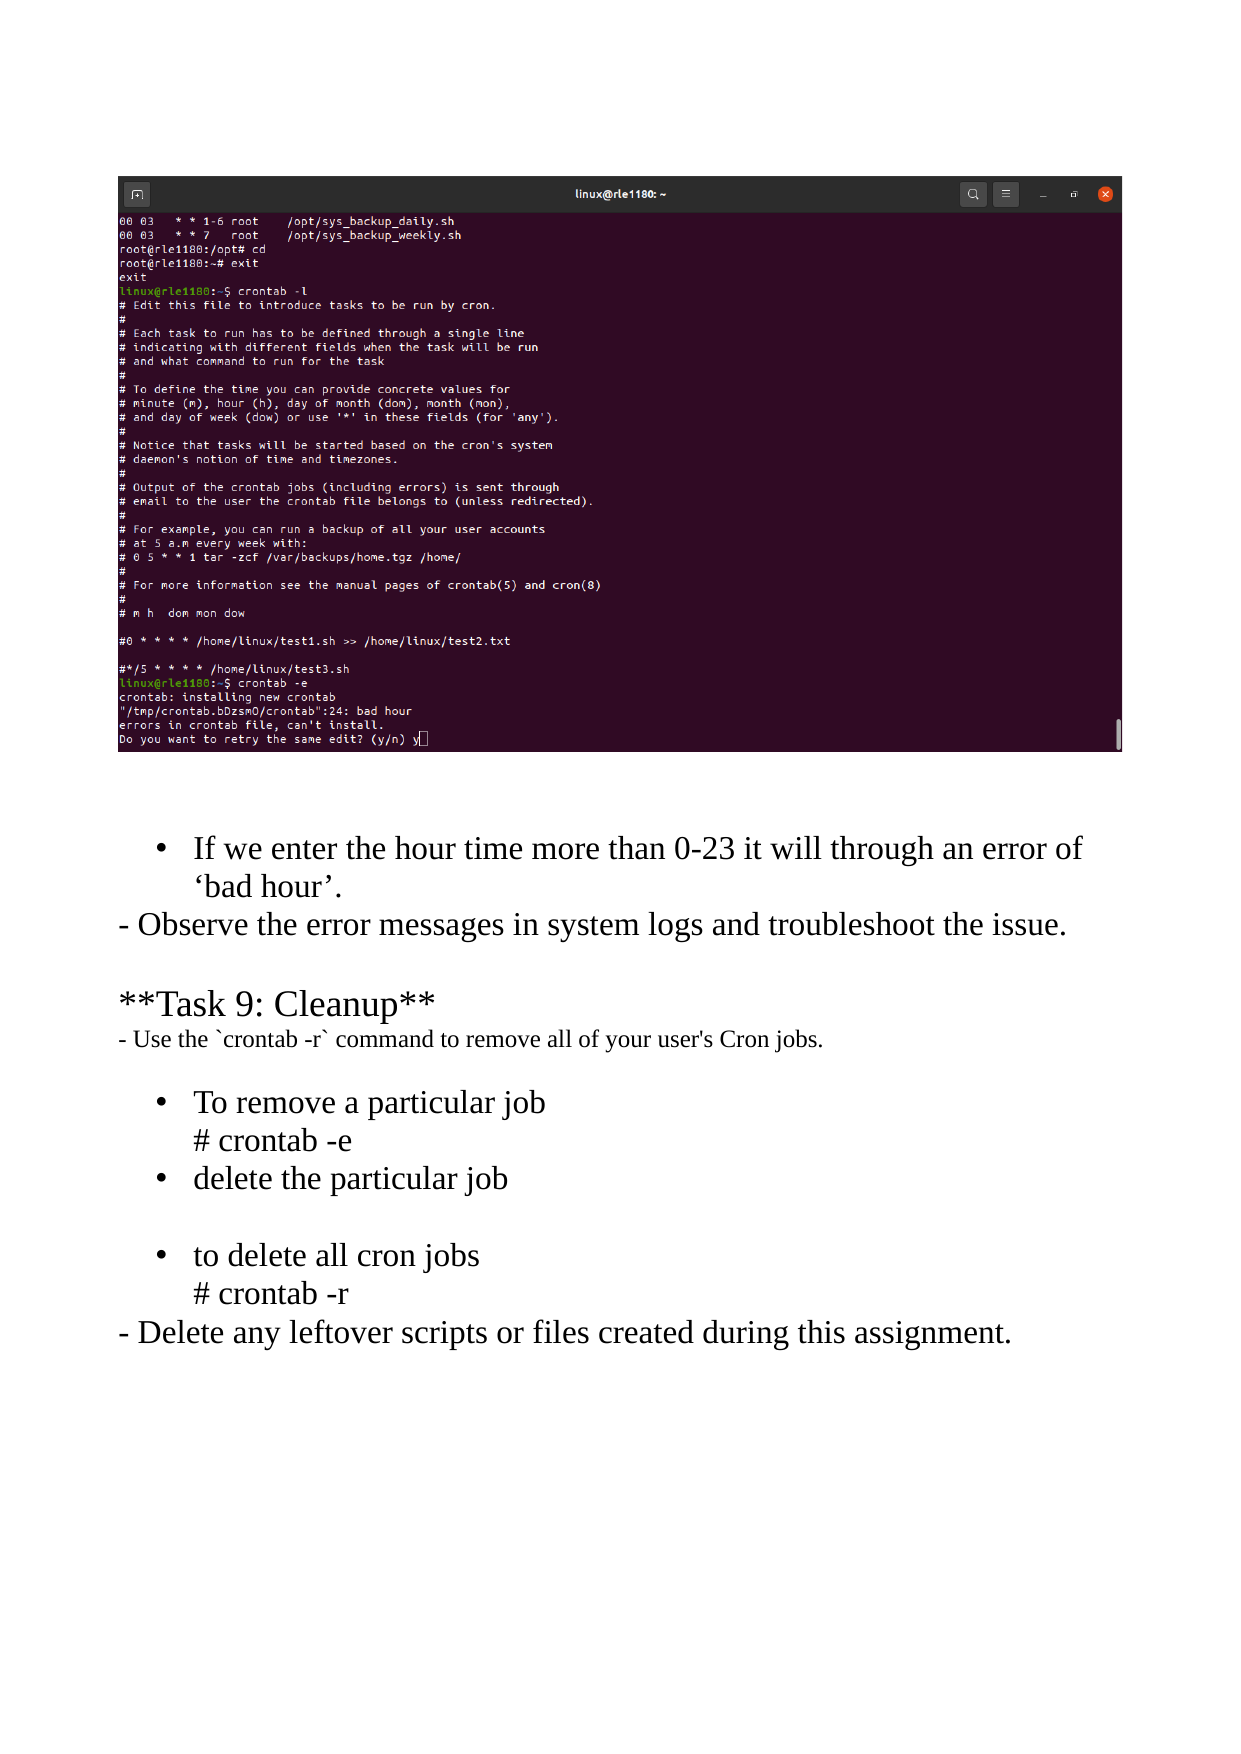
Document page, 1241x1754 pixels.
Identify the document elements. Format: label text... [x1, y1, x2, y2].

list If we enter the hour time more than 0-23 it will through an error of ‘bad hour’. [156, 828, 1122, 904]
list delete the particular job [156, 1158, 1122, 1197]
text **Task 9: Cleanup** [118, 981, 1122, 1024]
list To remove a particular job [156, 1082, 1122, 1120]
list to delete all cron jobs [156, 1235, 1122, 1273]
text - Delete any leftover scripts or files created during this assignment. [118, 1312, 1122, 1350]
text - Use the `crontab -r` command to remove all of your user's Cron jobs. [118, 1024, 1122, 1053]
picture [118, 176, 1123, 752]
text - Observe the error messages in system logs and troubleshoot the issue. [118, 904, 1122, 943]
list # crontab -e [156, 1120, 1122, 1158]
list # crontab -r [156, 1273, 1122, 1312]
